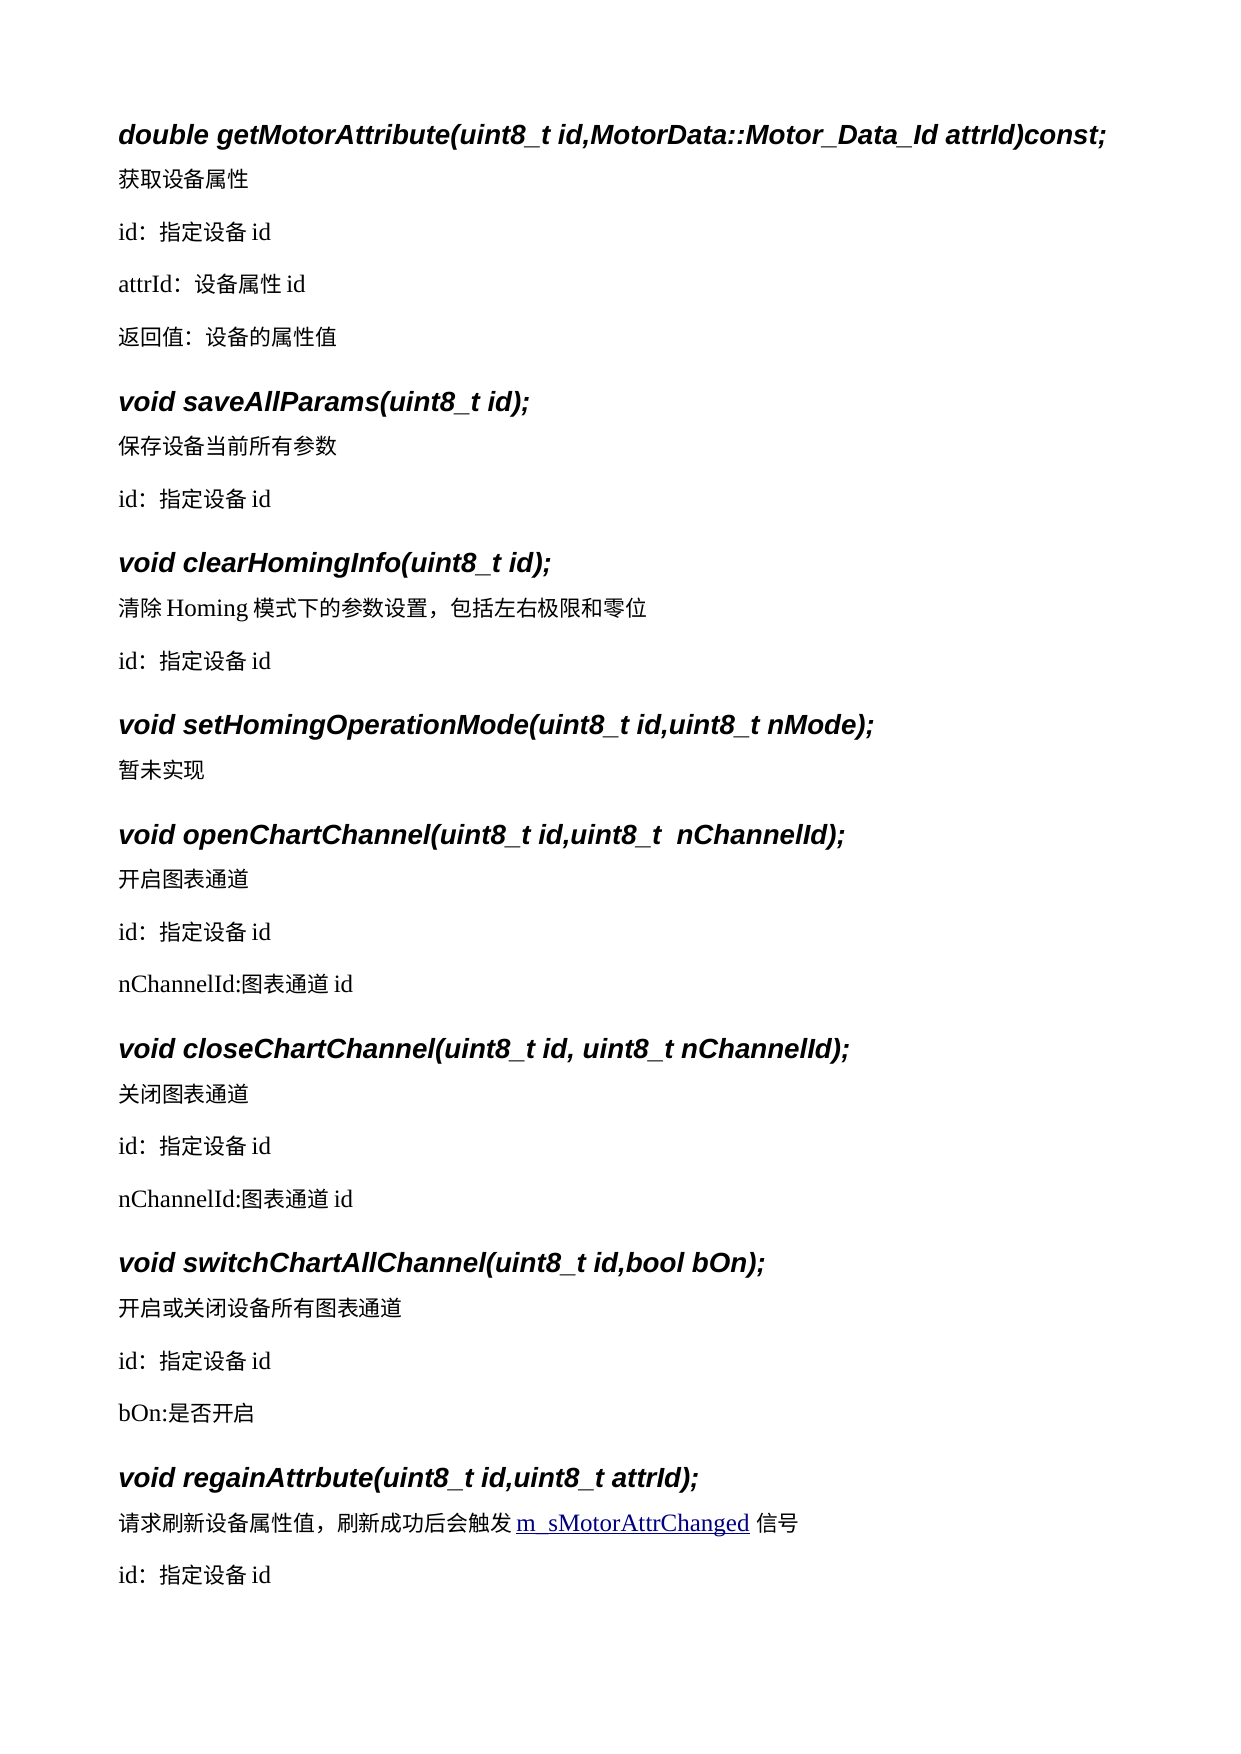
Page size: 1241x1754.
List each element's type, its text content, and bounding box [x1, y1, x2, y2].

subtitle void clearHomingInfo(uint8_t id); [118, 547, 1122, 579]
text id：指定设备id [118, 1558, 1122, 1590]
subtitle double getMotorAttribute(uint8_t id,MotorData::Motor_Data_Id attrId)const; [118, 118, 1122, 150]
subtitle void saveAllParams(uint8_t id); [118, 385, 1122, 417]
text 获取设备属性 [118, 162, 1122, 194]
text id：指定设备id [118, 1129, 1122, 1161]
text 开启图表通道 [118, 862, 1122, 894]
text 保存设备当前所有参数 [118, 429, 1122, 461]
subtitle void setHomingOperationMode(uint8_t id,uint8_t nMode); [118, 709, 1122, 741]
text id：指定设备id [118, 915, 1122, 947]
text 返回值：设备的属性值 [118, 320, 1122, 352]
text id：指定设备id [118, 644, 1122, 675]
text 暂未实现 [118, 753, 1122, 785]
text nChannelId:图表通道id [118, 967, 1122, 999]
text 关闭图表通道 [118, 1077, 1122, 1108]
subtitle void switchChartAllChannel(uint8_t id,bool bOn); [118, 1247, 1122, 1279]
text bOn:是否开启 [118, 1396, 1122, 1428]
text nChannelId:图表通道id [118, 1182, 1122, 1213]
text 清除Homing模式下的参数设置，包括左右极限和零位 [118, 591, 1122, 623]
text 请求刷新设备属性值，刷新成功后会触发m_sMotorAttrChanged 信号 [118, 1506, 1122, 1537]
text id：指定设备id [118, 482, 1122, 513]
text 开启或关闭设备所有图表通道 [118, 1291, 1122, 1323]
subtitle void openChartChannel(uint8_t id,uint8_t nChannelId); [118, 818, 1122, 850]
text id：指定设备id [118, 215, 1122, 247]
subtitle void regainAttrbute(uint8_t id,uint8_t attrId); [118, 1461, 1122, 1493]
subtitle void closeChartChannel(uint8_t id, uint8_t nChannelId); [118, 1032, 1122, 1064]
text attrId：设备属性id [118, 267, 1122, 299]
text id：指定设备id [118, 1344, 1122, 1375]
